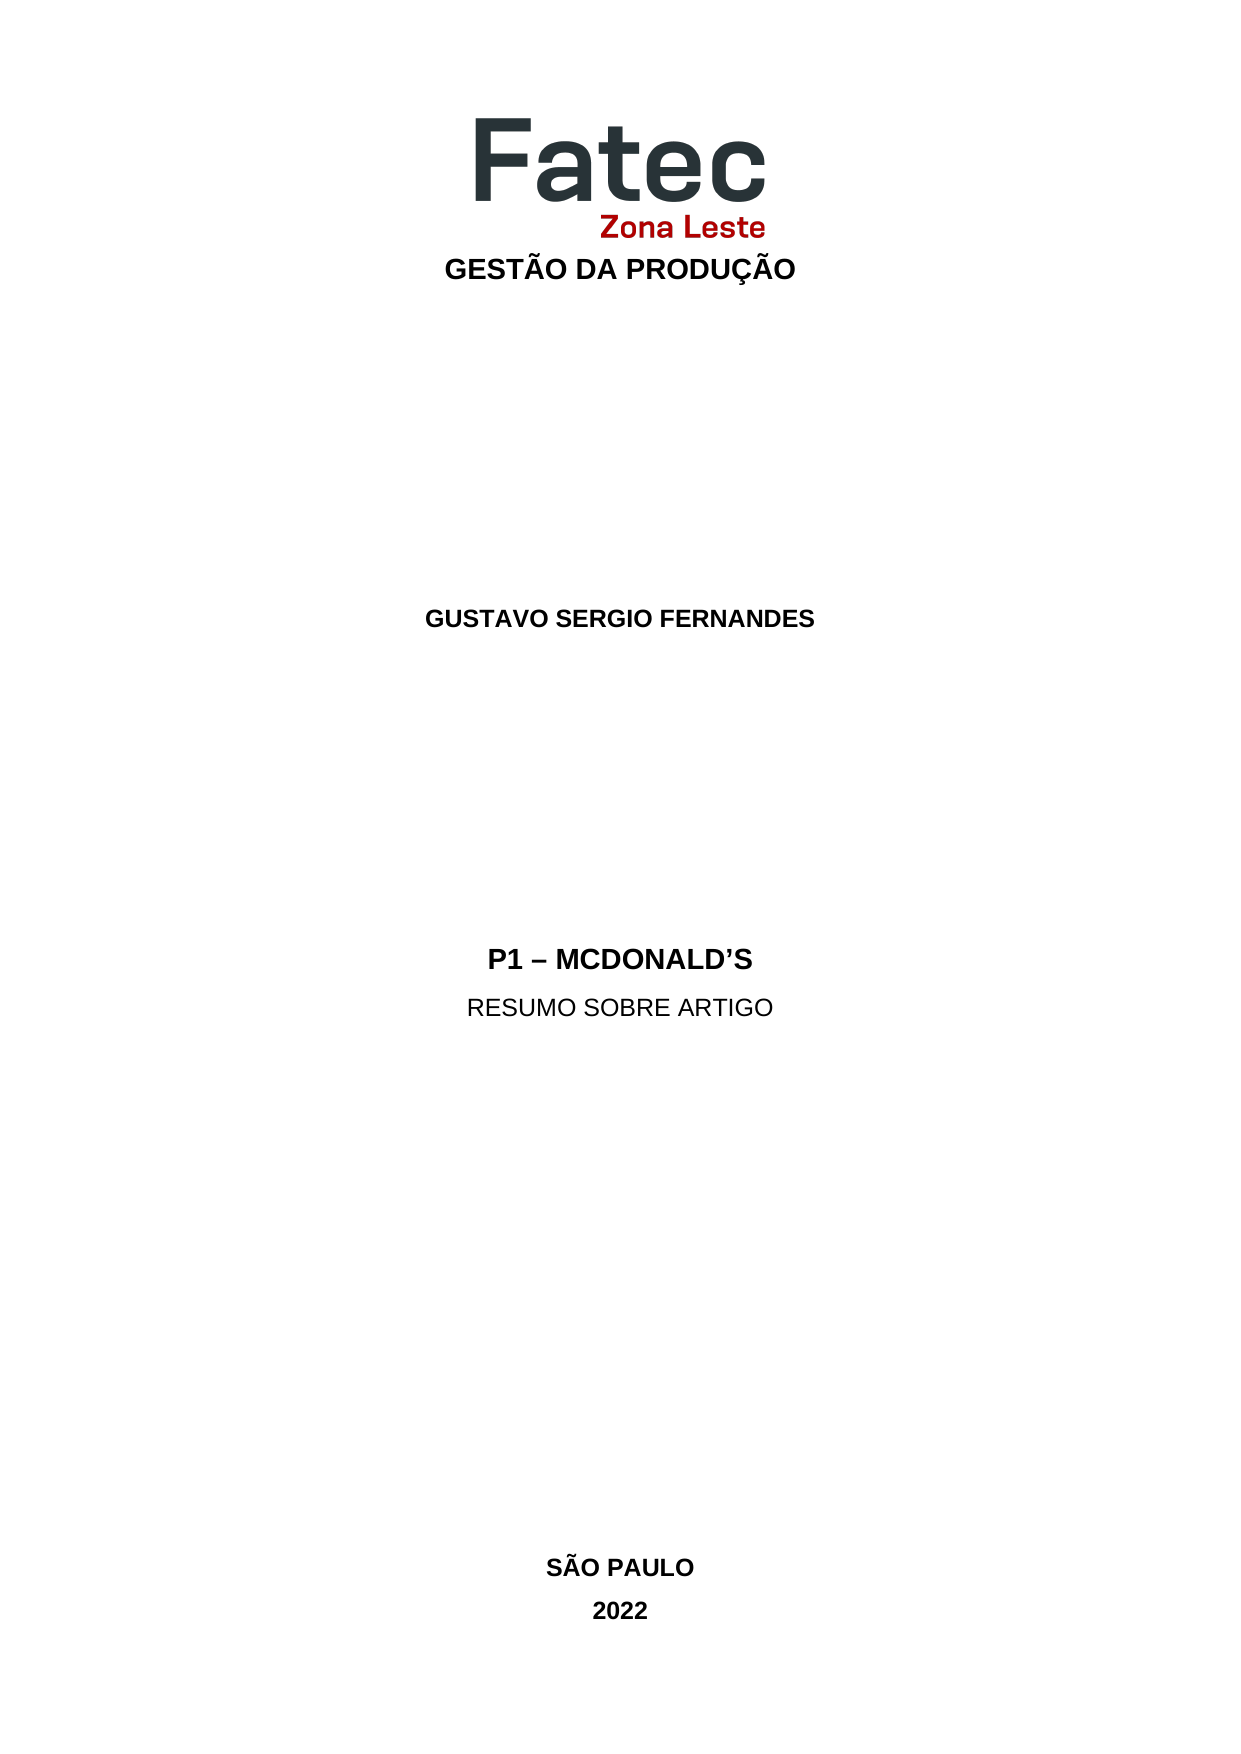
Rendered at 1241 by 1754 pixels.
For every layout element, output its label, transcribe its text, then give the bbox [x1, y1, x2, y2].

text SÃO PAULO [118, 1553, 1122, 1582]
text GESTÃO DA PRODUÇÃO [118, 252, 1122, 286]
text RESUMO SOBRE ARTIGO [118, 993, 1122, 1021]
picture [475, 118, 765, 238]
text 2022 [118, 1596, 1122, 1625]
text GUSTAVO SERGIO FERNANDES [118, 604, 1122, 633]
text P1 – MCDONALD’S [118, 942, 1122, 976]
